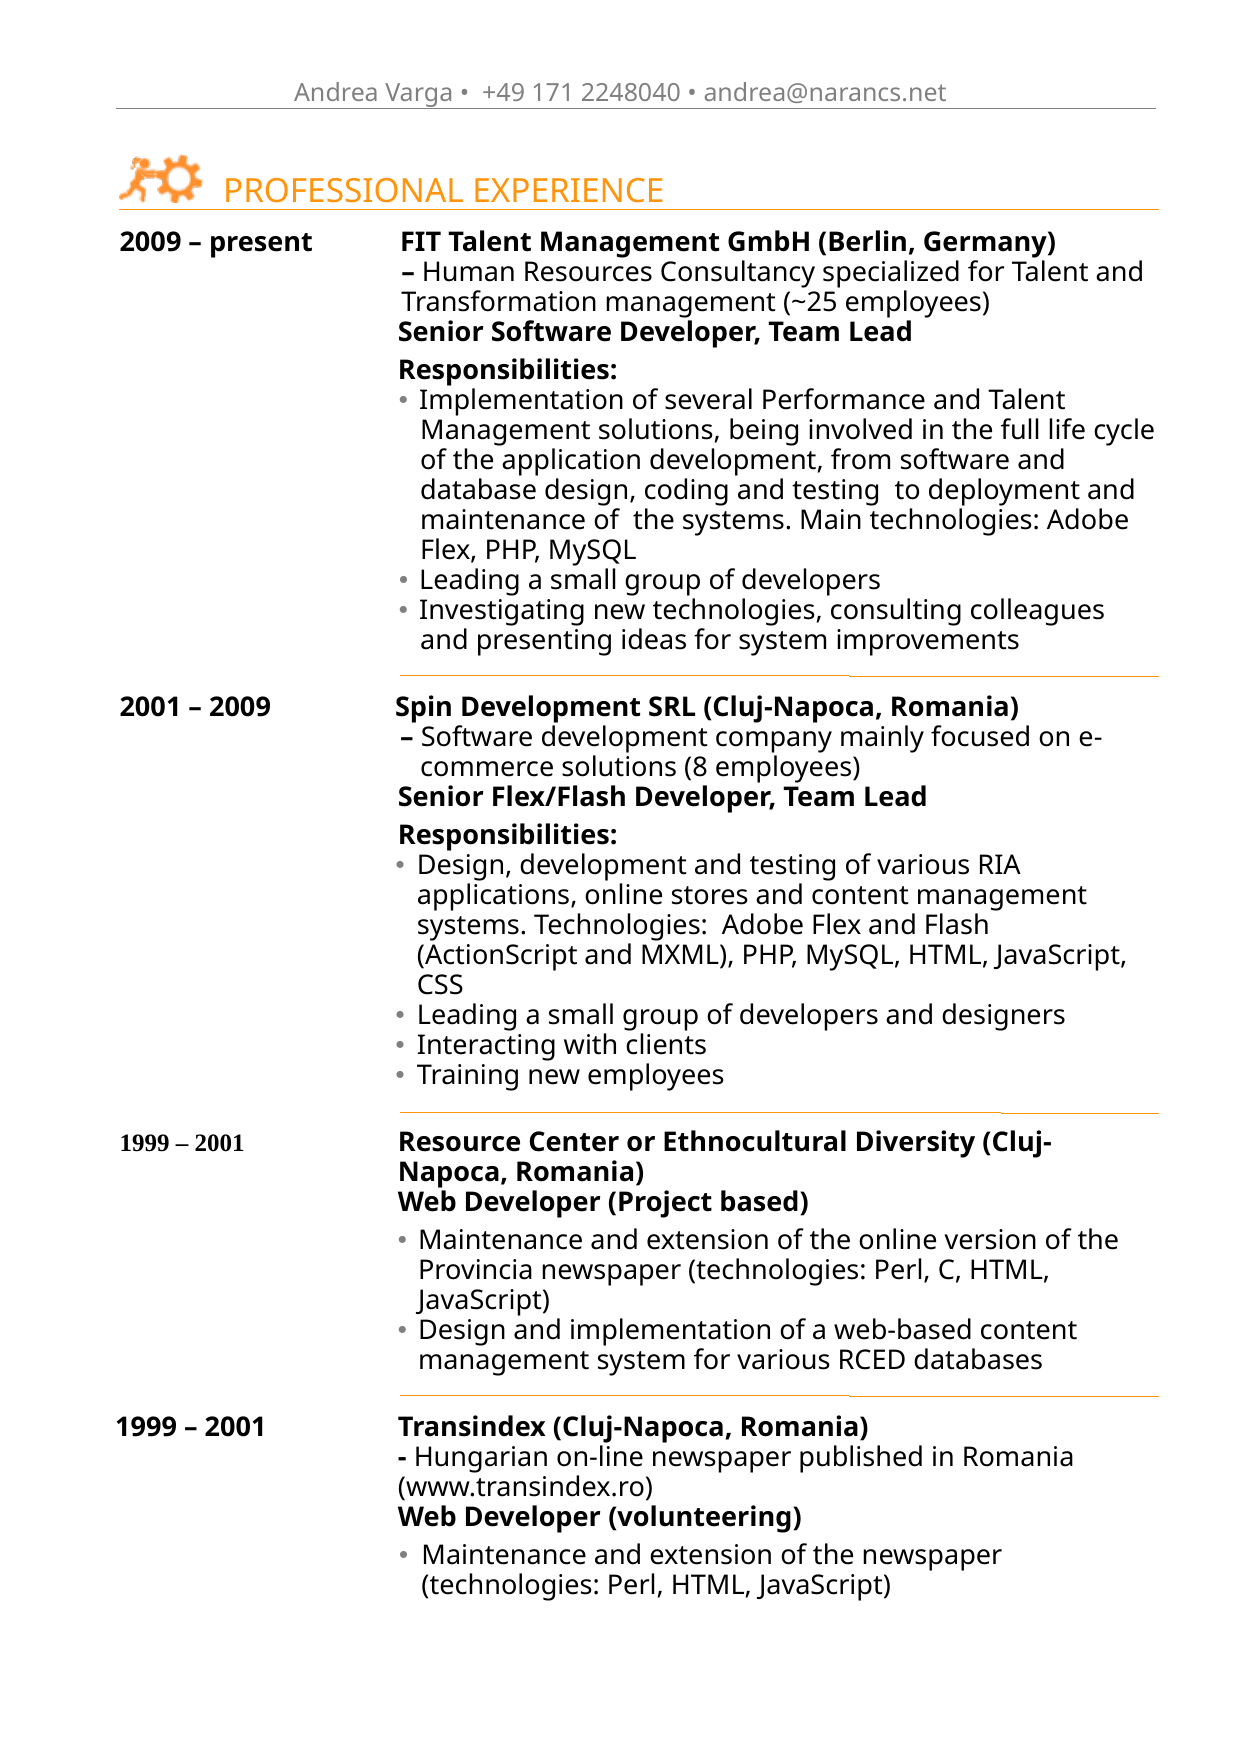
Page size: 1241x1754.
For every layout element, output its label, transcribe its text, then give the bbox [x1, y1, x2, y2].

table_header FIT Talent Management GmbH (Berlin, Germany) – Human Resources Consultancy specialized for Talent and Transformation management (~25 employees) Senior Software Developer, Team Lead [398, 220, 1156, 348]
table_cell [119, 813, 398, 1120]
table_cell [119, 1533, 398, 1600]
table_cell Resource Center or Ethnocultural Diversity (Cluj-Napoca, Romania) Web Developer (Project based) [398, 1120, 1156, 1218]
table_cell 1999 – 2001 [119, 1120, 398, 1218]
table_cell 1999 – 2001 [119, 1405, 398, 1533]
table_cell 2001 – 2009 [119, 685, 398, 813]
picture [119, 154, 206, 203]
table_cell Maintenance and extension of the newspaper (technologies: Perl, HTML, JavaScript) [398, 1533, 1156, 1600]
text PROFESSIONAL EXPERIENCE [118, 167, 1122, 213]
table_cell [119, 348, 398, 685]
table_cell Spin Development SRL (Cluj-Napoca, Romania) – Software development company mainly focused on e-commerce solutions (8 employees) Senior Flex/Flash Developer, Team Lead [398, 685, 1156, 813]
table_cell Maintenance and extension of the online version of the Provincia newspaper (technologies: Perl, C, HTML, JavaScript) Design and implementation of a web-based content management system for various RCED databases [398, 1218, 1156, 1405]
table_header 2009 – present [119, 220, 398, 348]
table_cell Transindex (Cluj-Napoca, Romania) - Hungarian on-line newspaper published in Romania (www.transindex.ro) Web Developer (volunteering) [398, 1405, 1156, 1533]
table_cell [119, 1218, 398, 1405]
table_cell Responsibilities: Implementation of several Performance and Talent Management solutions, being involved in the full life cycle of the application development, from software and database design, coding and testing to deployment and maintenance of the systems. Main technologies: Adobe Flex, PHP, MySQL Leading a small group of developers Investigating new technologies, consulting colleagues and presenting ideas for system improvements [398, 348, 1156, 685]
table_cell Responsibilities: Design, development and testing of various RIA applications, online stores and content management systems. Technologies: Adobe Flex and Flash (ActionScript and MXML), PHP, MySQL, HTML, JavaScript, CSS Leading a small group of developers and designers Interacting with clients Training new employees [398, 813, 1156, 1120]
